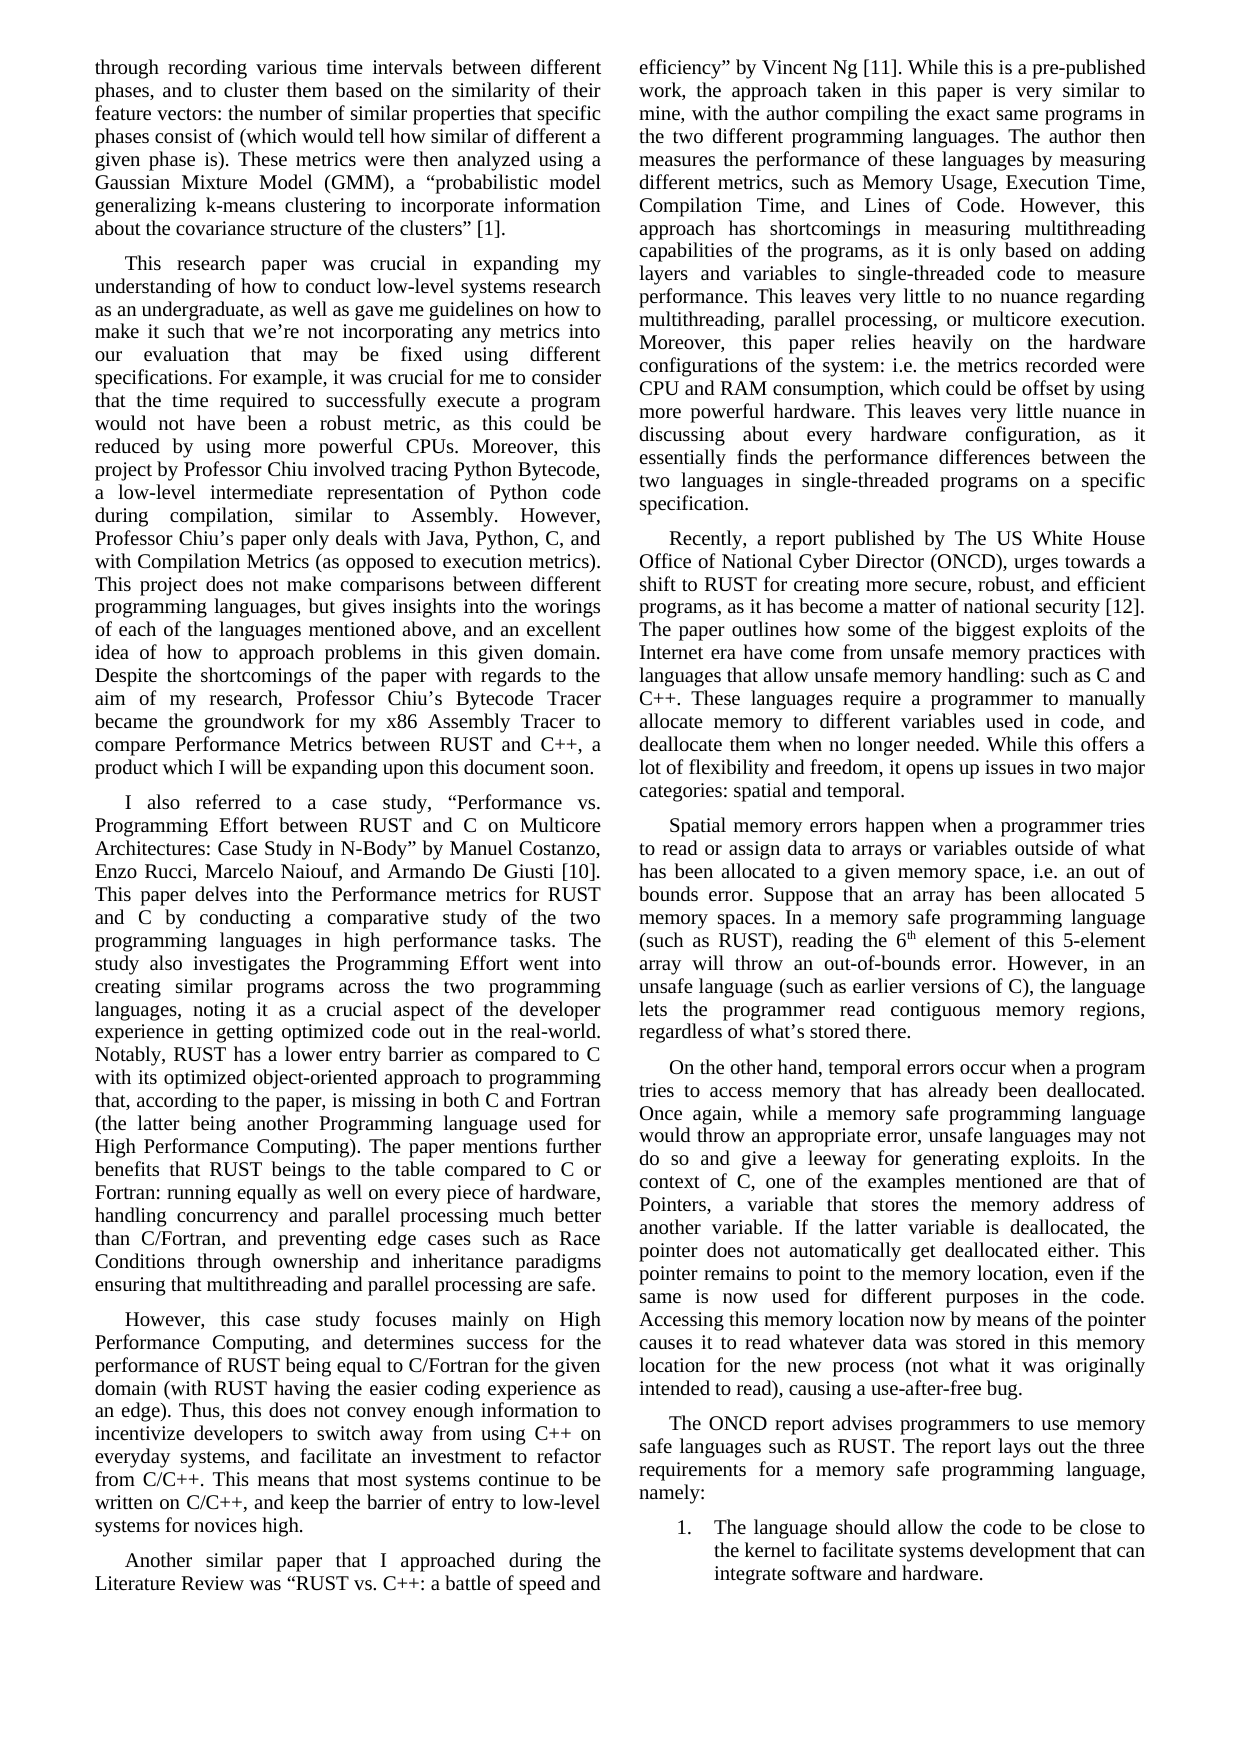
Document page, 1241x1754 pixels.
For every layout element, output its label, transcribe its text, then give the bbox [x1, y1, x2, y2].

text However, this case study focuses mainly on High Performance Computing, and determines success for the performance of RUST being equal to C/Fortran for the given domain (with RUST having the easier coding experience as an edge). Thus, this does not convey enough information to incentivize developers to switch away from using C++ on everyday systems, and facilitate an investment to refactor from C/C++. This means that most systems continue to be written on C/C++, and keep the barrier of entry to low-level systems for novices high. [94, 1308, 601, 1537]
text The ONCD report advises programmers to use memory safe languages such as RUST. The report lays out the three requirements for a memory safe programming language, namely: [639, 1412, 1146, 1504]
text through recording various time intervals between different phases, and to cluster them based on the similarity of their feature vectors: the number of similar properties that specific phases consist of (which would tell how similar of different a given phase is). These metrics were then analyzed using a Gaussian Mixture Model (GMM), a “probabilistic model generalizing k-means clustering to incorporate information about the covariance structure of the clusters” [1]. [94, 56, 601, 239]
text This research paper was crucial in expanding my understanding of how to conduct low-level systems research as an undergraduate, as well as gave me guidelines on how to make it such that we’re not incorporating any metrics into our evaluation that may be fixed using different specifications. For example, it was crucial for me to consider that the time required to successfully execute a program would not have been a robust metric, as this could be reduced by using more powerful CPUs. Moreover, this project by Professor Chiu involved tracing Python Bytecode, a low-level intermediate representation of Python code during compilation, similar to Assembly. However, Professor Chiu’s paper only deals with Java, Python, C, and with Compilation Metrics (as opposed to execution metrics). This project does not make comparisons between different programming languages, but gives insights into the worings of each of the languages mentioned above, and an excellent idea of how to approach problems in this given domain. Despite the shortcomings of the paper with regards to the aim of my research, Professor Chiu’s Bytecode Tracer became the groundwork for my x86 Assembly Tracer to compare Performance Metrics between RUST and C++, a product which I will be expanding upon this document soon. [94, 252, 601, 779]
text Another similar paper that I approached during the Literature Review was “RUST vs. C++: a battle of speed and [94, 1549, 601, 1595]
text Spatial memory errors happen when a programmer tries to read or assign data to arrays or variables outside of what has been allocated to a given memory space, i.e. an out of bounds error. Suppose that an array has been allocated 5 memory spaces. In a memory safe programming language (such as RUST), reading the 6th element of this 5-element array will throw an out-of-bounds error. However, in an unsafe language (such as earlier versions of C), the language lets the programmer read contiguous memory regions, regardless of what’s stored there. [639, 814, 1146, 1043]
text efficiency” by Vincent Ng [11]. While this is a pre-published work, the approach taken in this paper is very similar to mine, with the author compiling the exact same programs in the two different programming languages. The author then measures the performance of these languages by measuring different metrics, such as Memory Usage, Execution Time, Compilation Time, and Lines of Code. However, this approach has shortcomings in measuring multithreading capabilities of the programs, as it is only based on adding layers and variables to single-threaded code to measure performance. This leaves very little to no nuance regarding multithreading, parallel processing, or multicore execution. Moreover, this paper relies heavily on the hardware configurations of the system: i.e. the metrics recorded were CPU and RAM consumption, which could be offset by using more powerful hardware. This leaves very little nuance in discussing about every hardware configuration, as it essentially finds the performance differences between the two languages in single-threaded programs on a specific specification. [639, 56, 1146, 514]
text I also referred to a case study, “Performance vs. Programming Effort between RUST and C on Multicore Architectures: Case Study in N-Body” by Manuel Costanzo, Enzo Rucci, Marcelo Naiouf, and Armando De Giusti [10]. This paper delves into the Performance metrics for RUST and C by conducting a comparative study of the two programming languages in high performance tasks. The study also investigates the Programming Effort went into creating similar programs across the two programming languages, noting it as a crucial aspect of the developer experience in getting optimized code out in the real-world. Notably, RUST has a lower entry barrier as compared to C with its optimized object-oriented approach to programming that, according to the paper, is missing in both C and Fortran (the latter being another Programming language used for High Performance Computing). The paper mentions further benefits that RUST beings to the table compared to C or Fortran: running equally as well on every piece of hardware, handling concurrency and parallel processing much better than C/Fortran, and preventing edge cases such as Race Conditions through ownership and inheritance paradigms ensuring that multithreading and parallel processing are safe. [94, 791, 601, 1296]
list The language should allow the code to be close to the kernel to facilitate systems development that can integrate software and hardware. [676, 1516, 1146, 1585]
text On the other hand, temporal errors occur when a program tries to access memory that has already been deallocated. Once again, while a memory safe programming language would throw an appropriate error, unsafe languages may not do so and give a leeway for generating exploits. In the context of C, one of the examples mentioned are that of Pointers, a variable that stores the memory address of another variable. If the latter variable is deallocated, the pointer does not automatically get deallocated either. This pointer remains to point to the memory location, even if the same is now used for different purposes in the code. Accessing this memory location now by means of the pointer causes it to read whatever data was stored in this memory location for the new process (not what it was originally intended to read), causing a use-after-free bug. [639, 1056, 1146, 1399]
text Recently, a report published by The US White House Office of National Cyber Director (ONCD), urges towards a shift to RUST for creating more secure, robust, and efficient programs, as it has become a matter of national security [12]. The paper outlines how some of the biggest exploits of the Internet era have come from unsafe memory practices with languages that allow unsafe memory handling: such as C and C++. These languages require a programmer to manually allocate memory to different variables used in code, and deallocate them when no longer needed. While this offers a lot of flexibility and freedom, it opens up issues in two major categories: spatial and temporal. [639, 527, 1146, 802]
